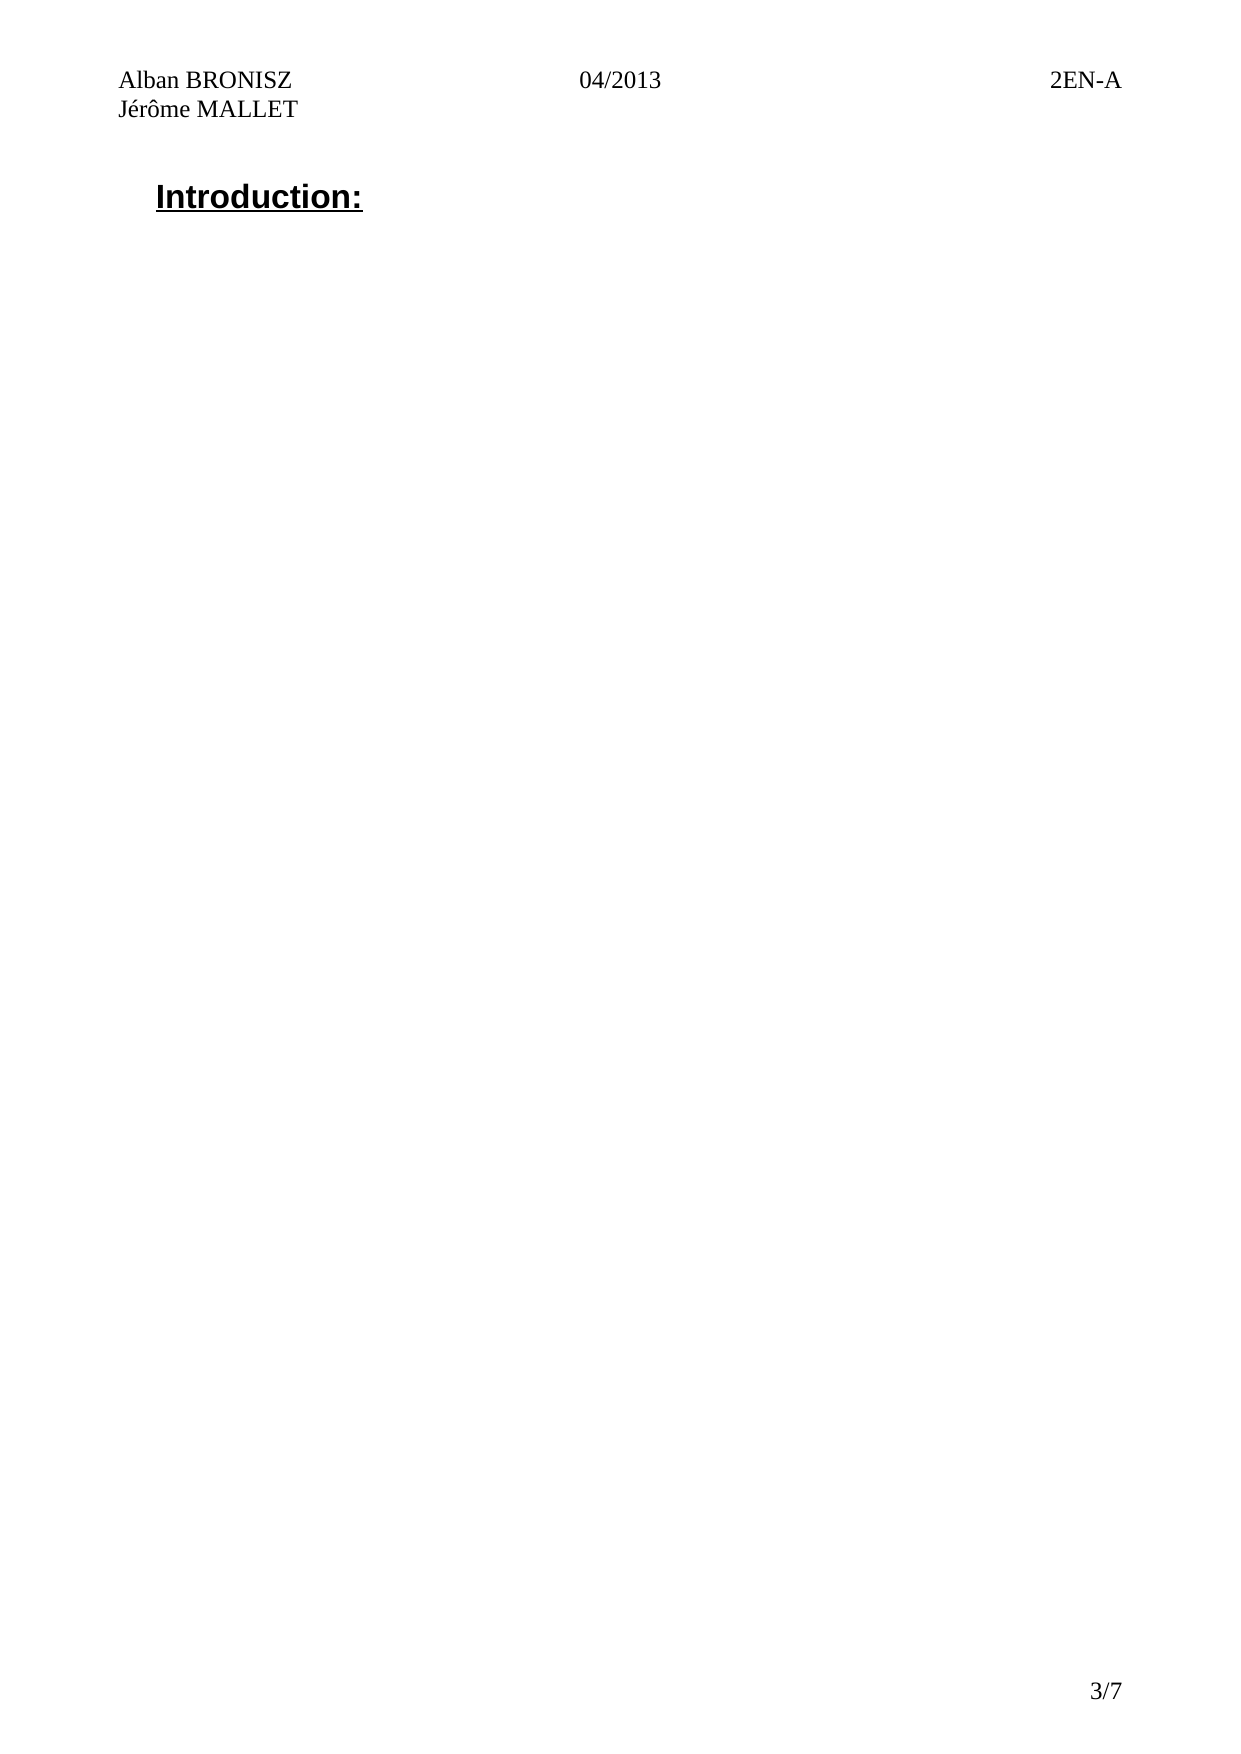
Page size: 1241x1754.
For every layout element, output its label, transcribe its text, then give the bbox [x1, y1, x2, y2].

subtitle Introduction: [156, 177, 1122, 215]
